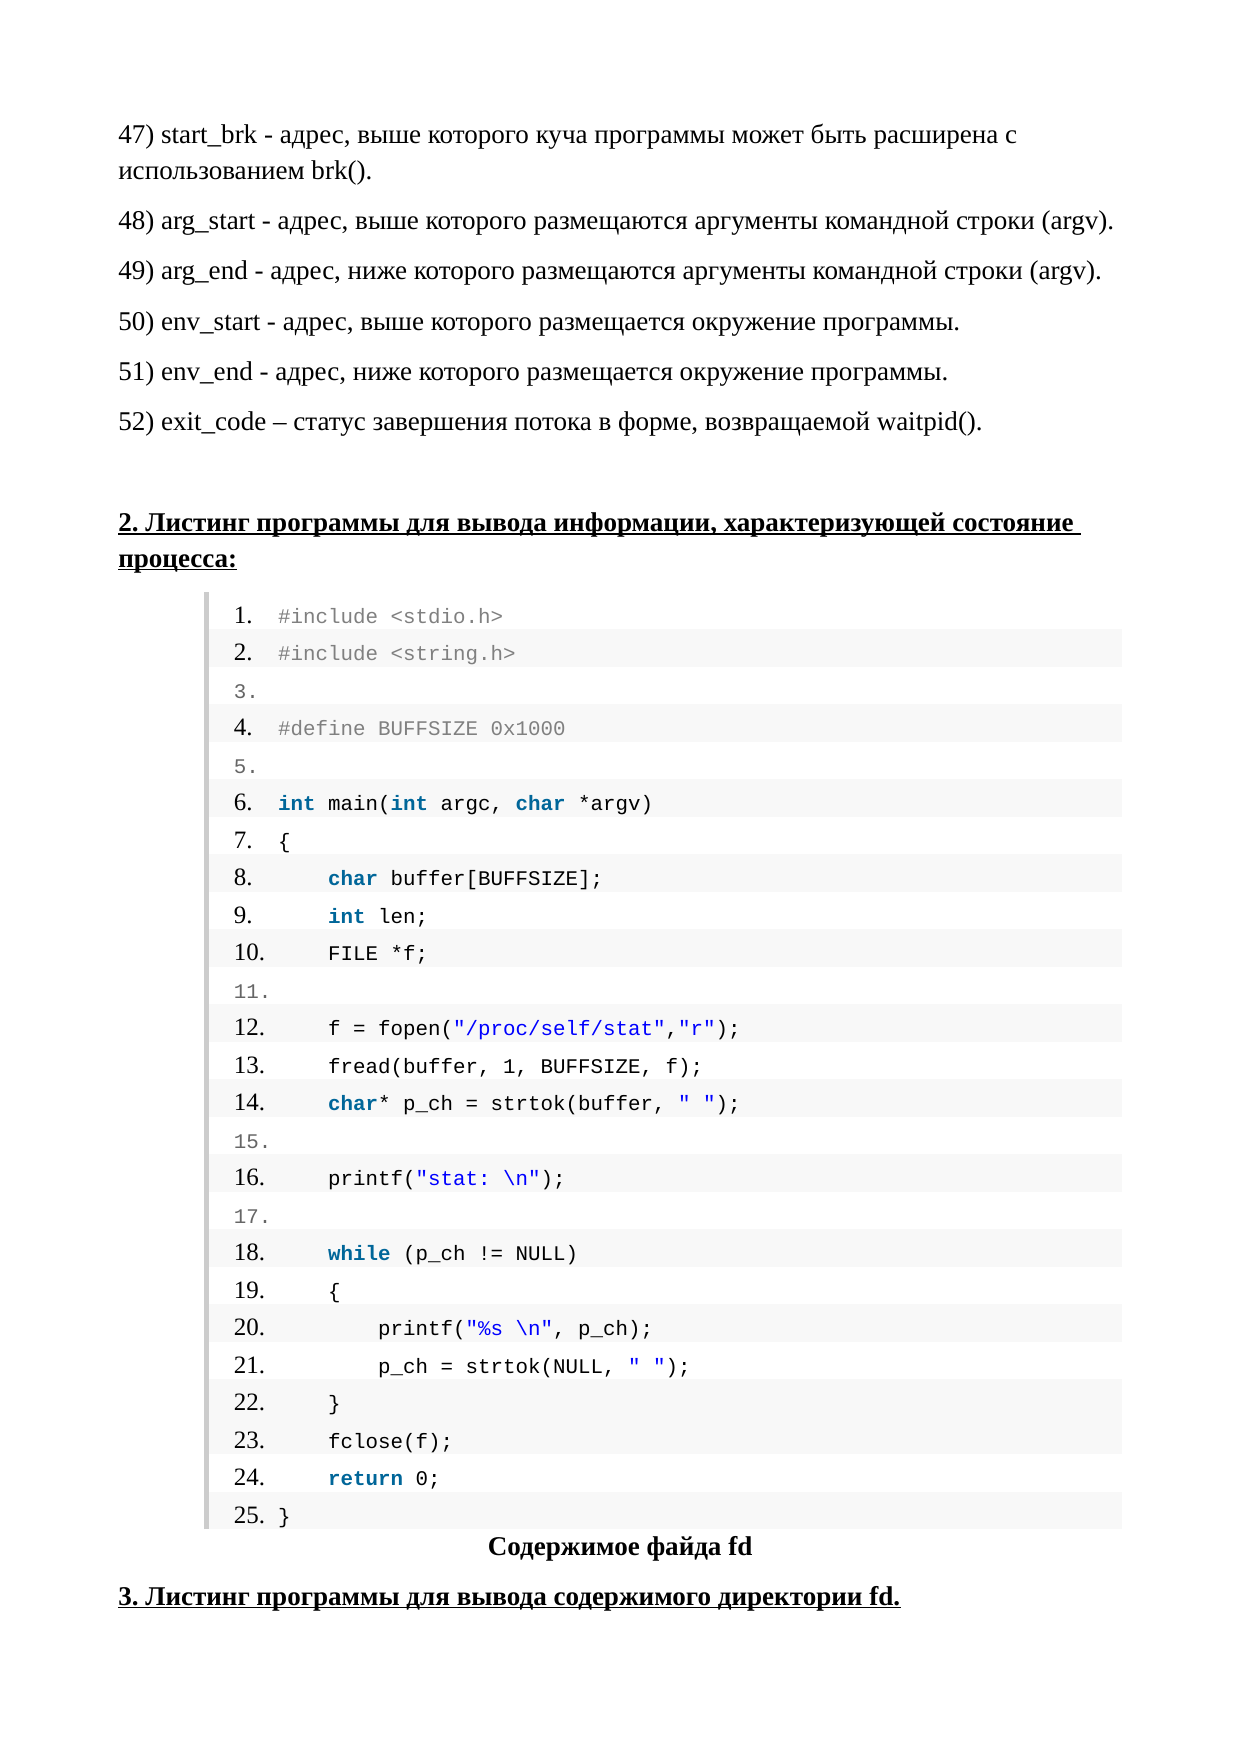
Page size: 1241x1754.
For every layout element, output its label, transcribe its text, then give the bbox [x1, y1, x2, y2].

list int len; [209, 892, 1122, 929]
text 50) env_start - адрес, выше которого размещается окружение программы. [118, 305, 1122, 336]
text 51) env_end - адрес, ниже которого размещается окружение программы. [118, 355, 1122, 386]
list { [209, 1267, 1122, 1304]
text 48) arg_start - адрес, выше которого размещаются аргументы командной строки (argv). [118, 204, 1122, 235]
list #define BUFFSIZE 0x1000 [209, 704, 1122, 742]
list p_ch = strtok(NULL, " "); [209, 1342, 1122, 1379]
text 3. Листинг программы для вывода содержимого директории fd. [118, 1580, 1122, 1611]
list fread(buffer, 1, BUFFSIZE, f); [209, 1042, 1122, 1079]
list fclose(f); [209, 1417, 1122, 1454]
list } [209, 1492, 1122, 1529]
text 52) exit_code – статус завершения потока в форме, возвращаемой waitpid(). [118, 405, 1122, 437]
list } [209, 1379, 1122, 1417]
list int main(int argc, char *argv) [209, 779, 1122, 817]
list char* p_ch = strtok(buffer, " "); [209, 1079, 1122, 1117]
list FILE *f; [209, 929, 1122, 967]
list { [209, 817, 1122, 854]
text 47) start_brk - адрес, выше которого куча программы может быть расширена с использованием brk(). [118, 118, 1122, 185]
list return 0; [209, 1454, 1122, 1492]
list #include <string.h> [209, 629, 1122, 667]
list printf("stat: \n"); [209, 1154, 1122, 1192]
text 49) arg_end - адрес, ниже которого размещаются аргументы командной строки (argv). [118, 254, 1122, 286]
text 2. Листинг программы для вывода информации, характеризующей состояние процесса: [118, 506, 1122, 573]
list #include <stdio.h> [209, 592, 1122, 629]
list char buffer[BUFFSIZE]; [209, 854, 1122, 892]
list while (p_ch != NULL) [209, 1229, 1122, 1267]
text Содержимое файда fd [118, 1529, 1122, 1561]
list printf("%s \n", p_ch); [209, 1304, 1122, 1342]
list f = fopen("/proc/self/stat","r"); [209, 1004, 1122, 1042]
